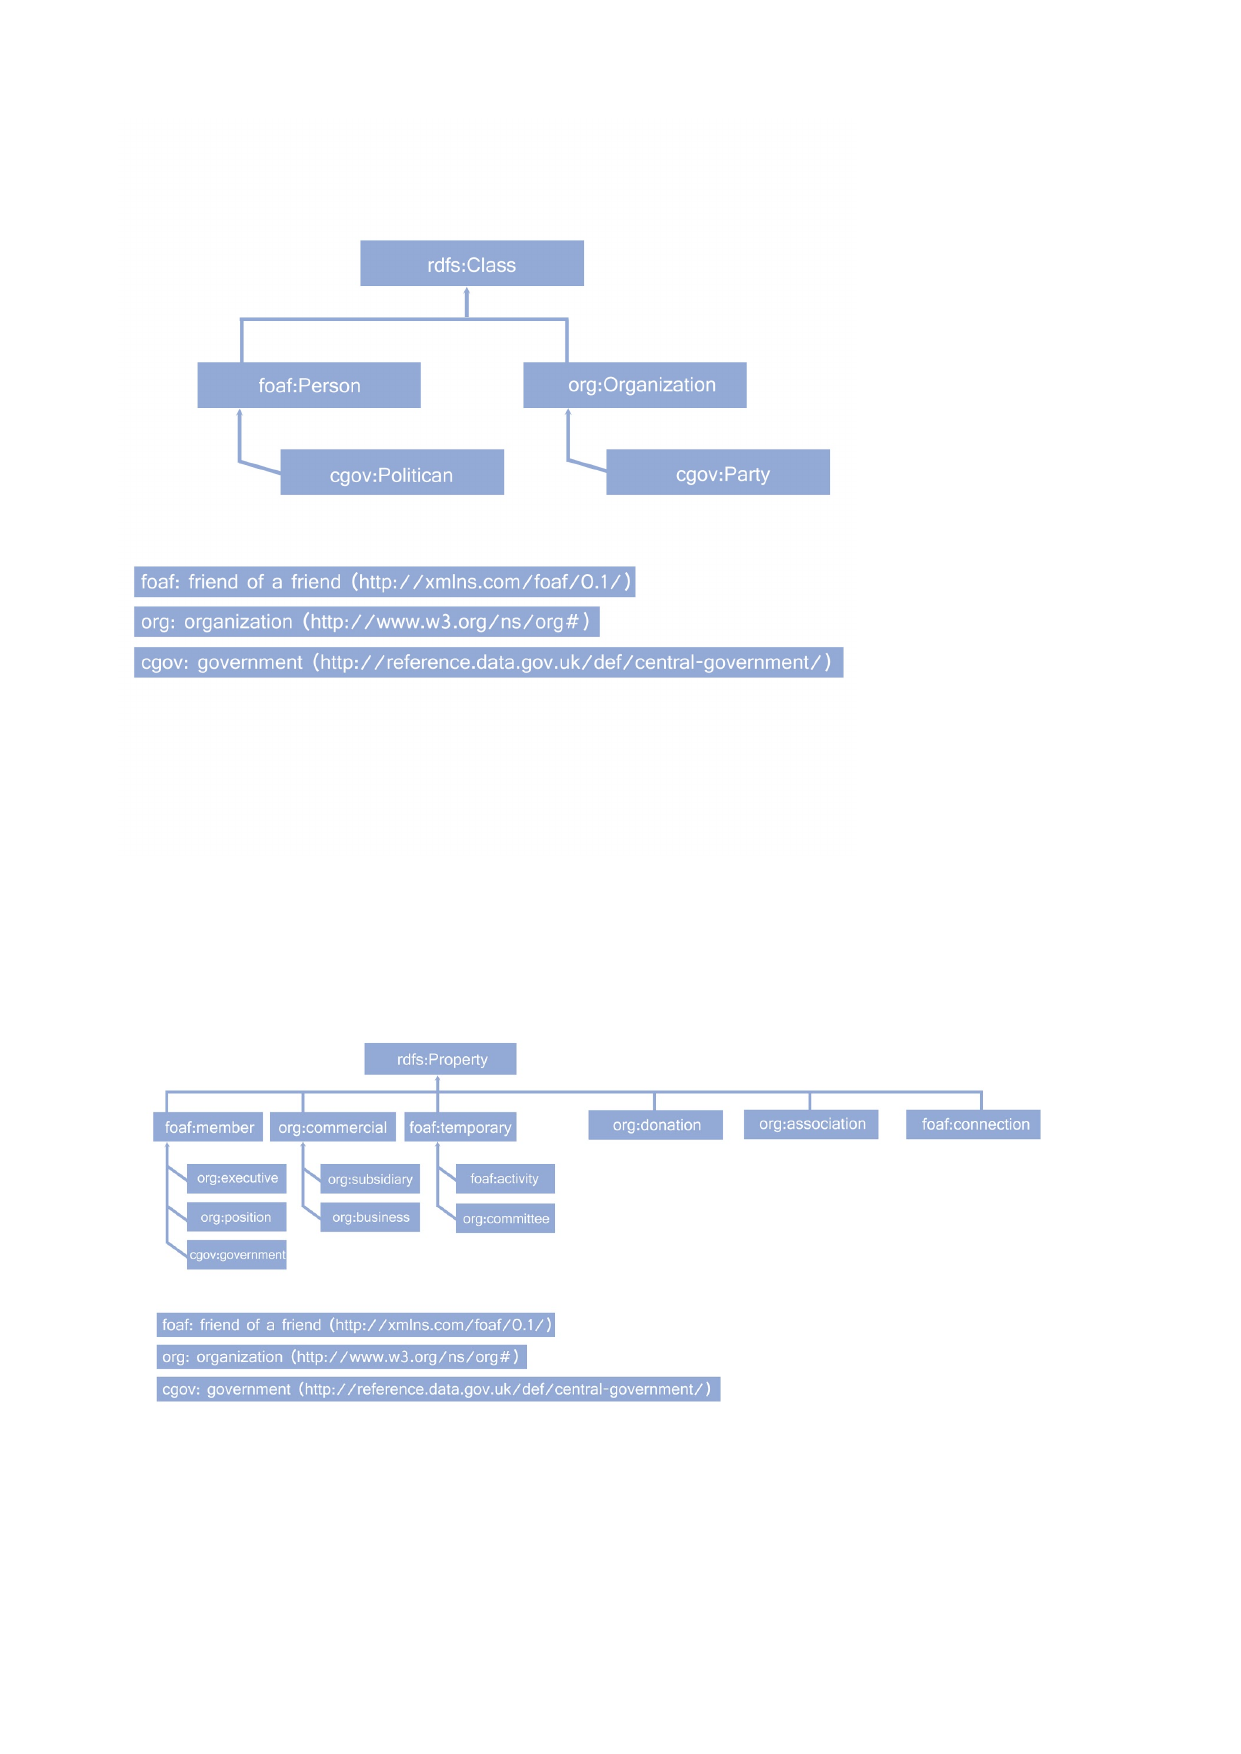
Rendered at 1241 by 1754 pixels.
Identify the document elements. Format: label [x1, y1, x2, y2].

picture [118, 927, 1059, 1516]
picture [118, 118, 858, 856]
